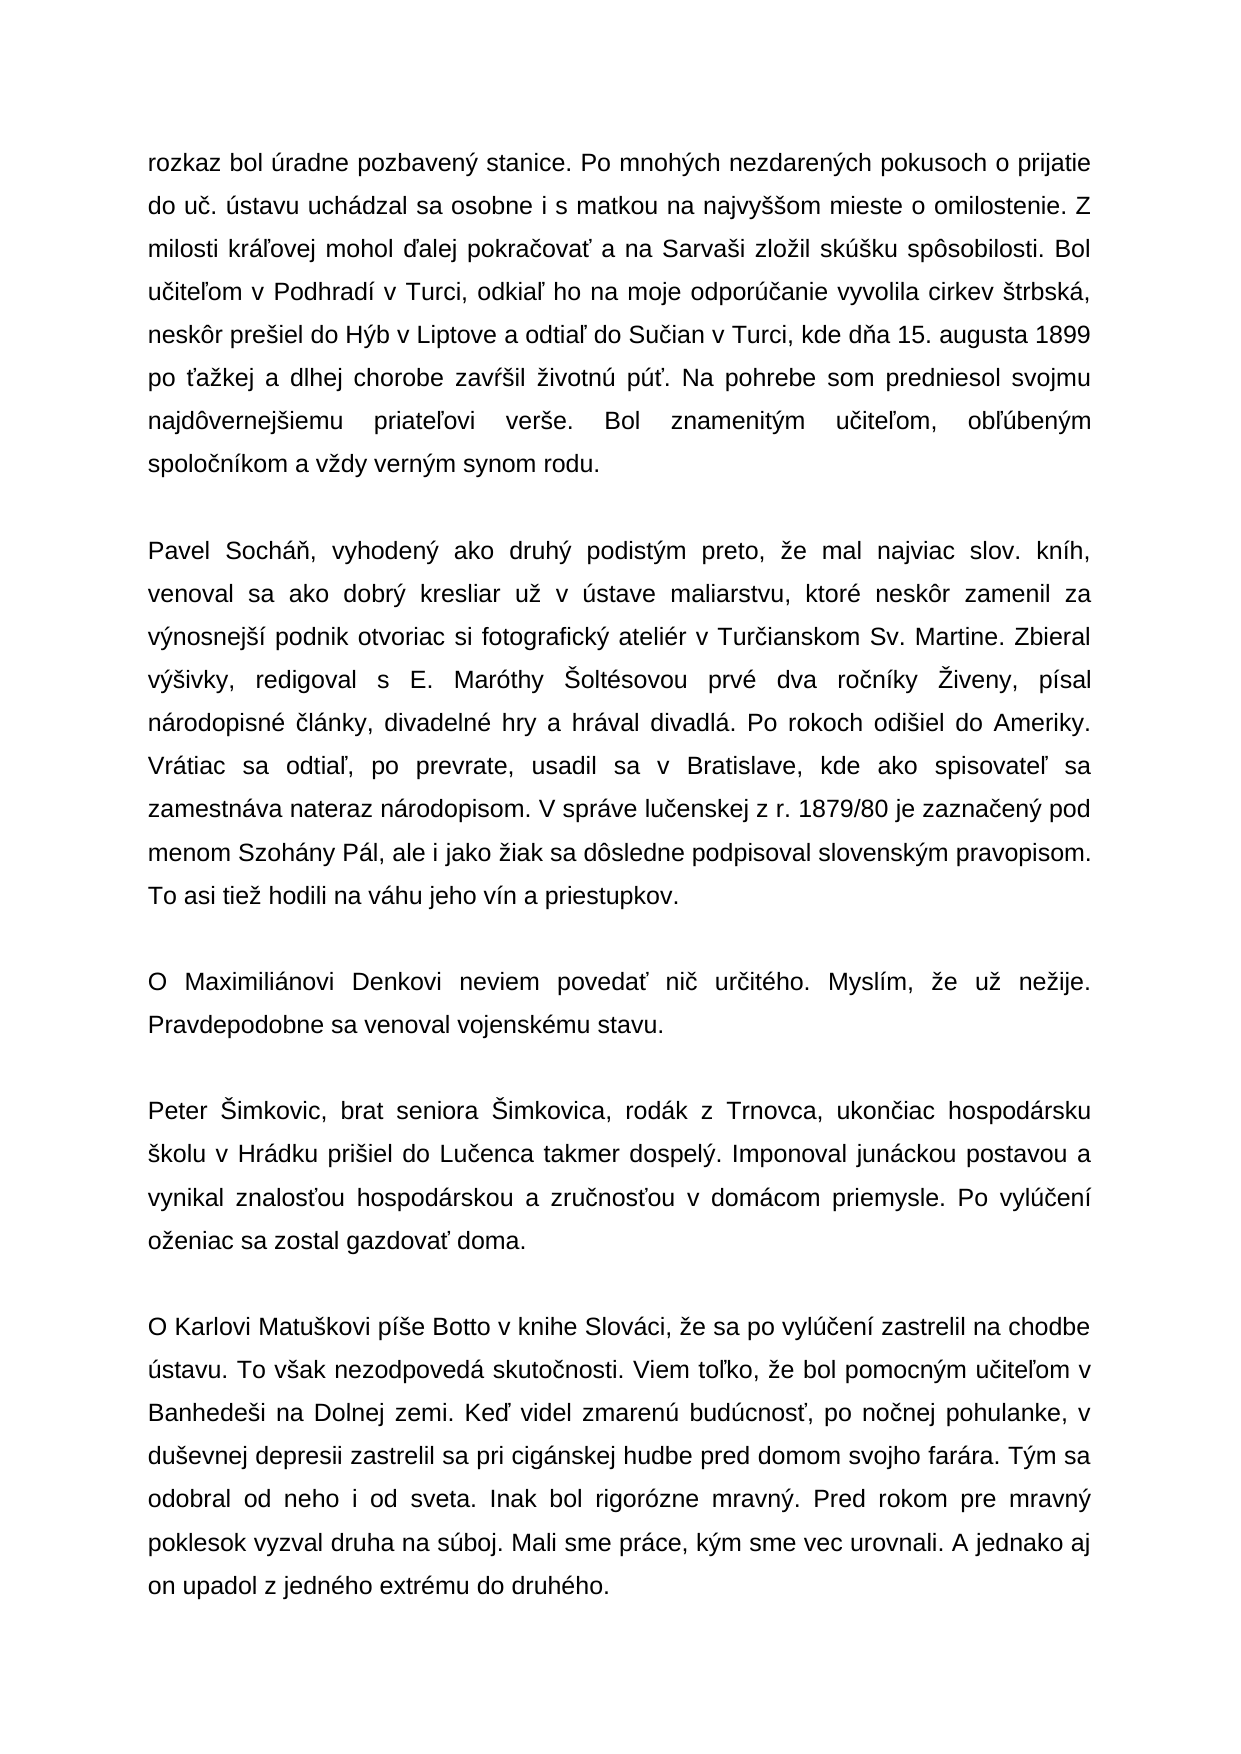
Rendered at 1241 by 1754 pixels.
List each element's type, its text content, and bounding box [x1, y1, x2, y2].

text rozkaz bol úradne pozbavený stanice. Po mnohých nezdarených pokusoch o prijatie do uč. ústavu uchádzal sa osobne i s matkou na najvyššom mieste o omilostenie. Z milosti kráľovej mohol ďalej pokračovať a na Sarvaši zložil skúšku spôsobilosti. Bol učiteľom v Podhradí v Turci, odkiaľ ho na moje odporúčanie vyvolila cirkev štrbská, neskôr prešiel do Hýb v Liptove a odtiaľ do Sučian v Turci, kde dňa 15. augusta 1899 po ťažkej a dlhej chorobe zavŕšil životnú púť. Na pohrebe som predniesol svojmu najdôvernejšiemu priateľovi verše. Bol znamenitým učiteľom, obľúbeným spoločníkom a vždy verným synom rodu. [148, 148, 1093, 478]
text O Karlovi Matuškovi píše Botto v knihe Slováci, že sa po vylúčení zastrelil na chodbe ústavu. To však nezodpovedá skutočnosti. Viem toľko, že bol pomocným učiteľom v Banhedeši na Dolnej zemi. Keď videl zmarenú budúcnosť, po nočnej pohulanke, v duševnej depresii zastrelil sa pri cigánskej hudbe pred domom svojho farára. Tým sa odobral od neho i od sveta. Inak bol rigorózne mravný. Pred rokom pre mravný poklesok vyzval druha na súboj. Mali sme práce, kým sme vec urovnali. A jednako aj on upadol z jedného extrému do druhého. [148, 1312, 1093, 1599]
text Pavel Socháň, vyhodený ako druhý podistým preto, že mal najviac slov. kníh, venoval sa ako dobrý kresliar už v ústave maliarstvu, ktoré neskôr zamenil za výnosnejší podnik otvoriac si fotografický ateliér v Turčianskom Sv. Martine. Zbieral výšivky, redigoval s E. Maróthy Šoltésovou prvé dva ročníky Živeny, písal národopisné články, divadelné hry a hrával divadlá. Po rokoch odišiel do Ameriky. Vrátiac sa odtiaľ, po prevrate, usadil sa v Bratislave, kde ako spisovateľ sa zamestnáva nateraz národopisom. V správe lučenskej z r. 1879/80 je zaznačený pod menom Szohány Pál, ale i jako žiak sa dôsledne podpisoval slovenským pravopisom. To asi tiež hodili na váhu jeho vín a priestupkov. [148, 536, 1093, 909]
text Peter Šimkovic, brat seniora Šimkovica, rodák z Trnovca, ukončiac hospodársku školu v Hrádku prišiel do Lučenca takmer dospelý. Imponoval junáckou postavou a vynikal znalosťou hospodárskou a zručnosťou v domácom priemysle. Po vylúčení oženiac sa zostal gazdovať doma. [148, 1096, 1093, 1254]
text O Maximiliánovi Denkovi neviem povedať nič určitého. Myslím, že už nežije. Pravdepodobne sa venoval vojenskému stavu. [148, 967, 1093, 1039]
